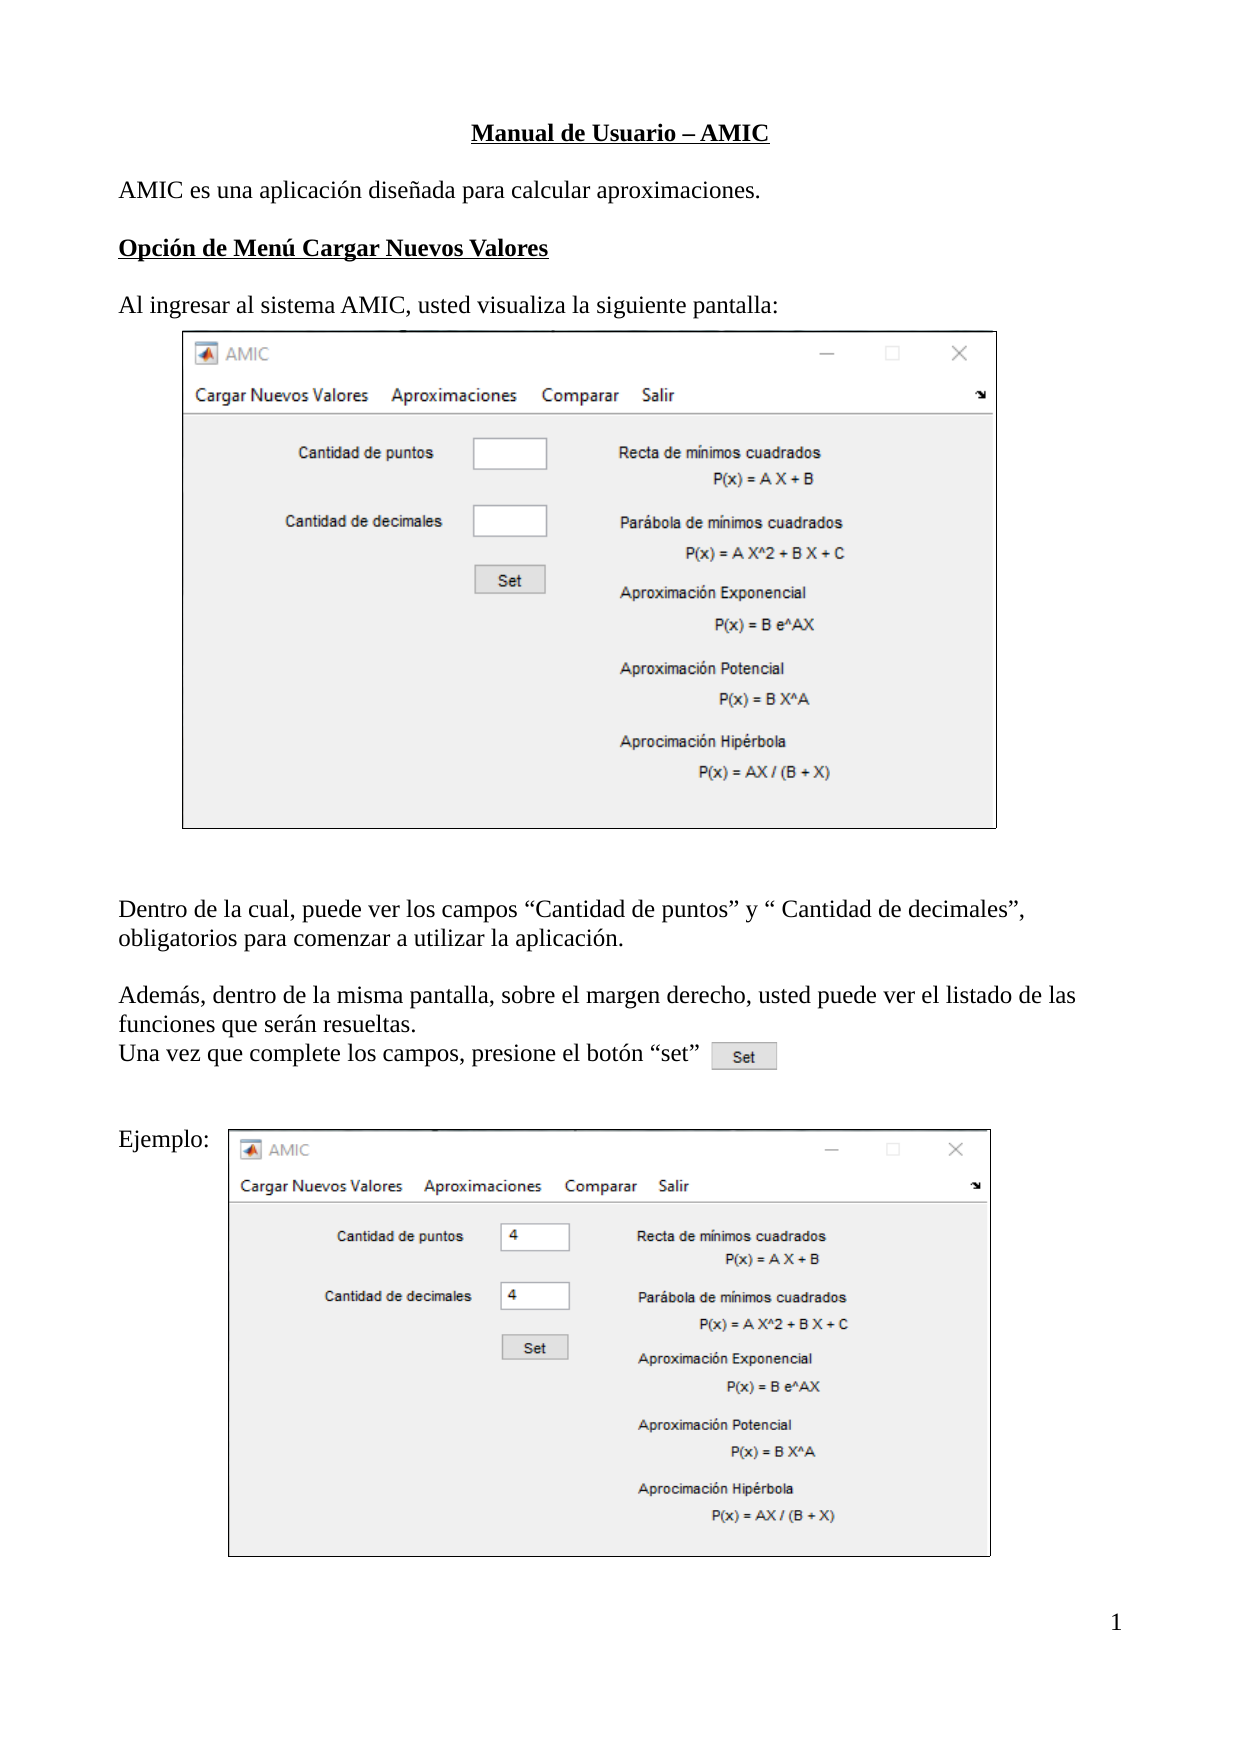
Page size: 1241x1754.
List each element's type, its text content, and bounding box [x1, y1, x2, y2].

text Al ingresar al sistema AMIC, usted visualiza la siguiente pantalla: [118, 291, 1122, 319]
text Manual de Usuario – AMIC [118, 118, 1122, 147]
text Dentro de la cual, puede ver los campos “Cantidad de puntos” y “ Cantidad de decimales”, obligatorios para comenzar a utilizar la aplicación. [118, 894, 1122, 952]
picture [229, 1130, 990, 1556]
picture [711, 1042, 778, 1070]
text AMIC es una aplicación diseñada para calcular aproximaciones. [118, 176, 1122, 204]
text Opción de Menú Cargar Nuevos Valores [118, 233, 1122, 262]
picture [183, 332, 996, 828]
text Además, dentro de la misma pantalla, sobre el margen derecho, usted puede ver el listado de las funciones que serán resueltas. [118, 981, 1122, 1038]
text Una vez que complete los campos, presione el botón “set” [118, 1038, 1122, 1067]
text Ejemplo: [118, 1124, 1122, 1153]
